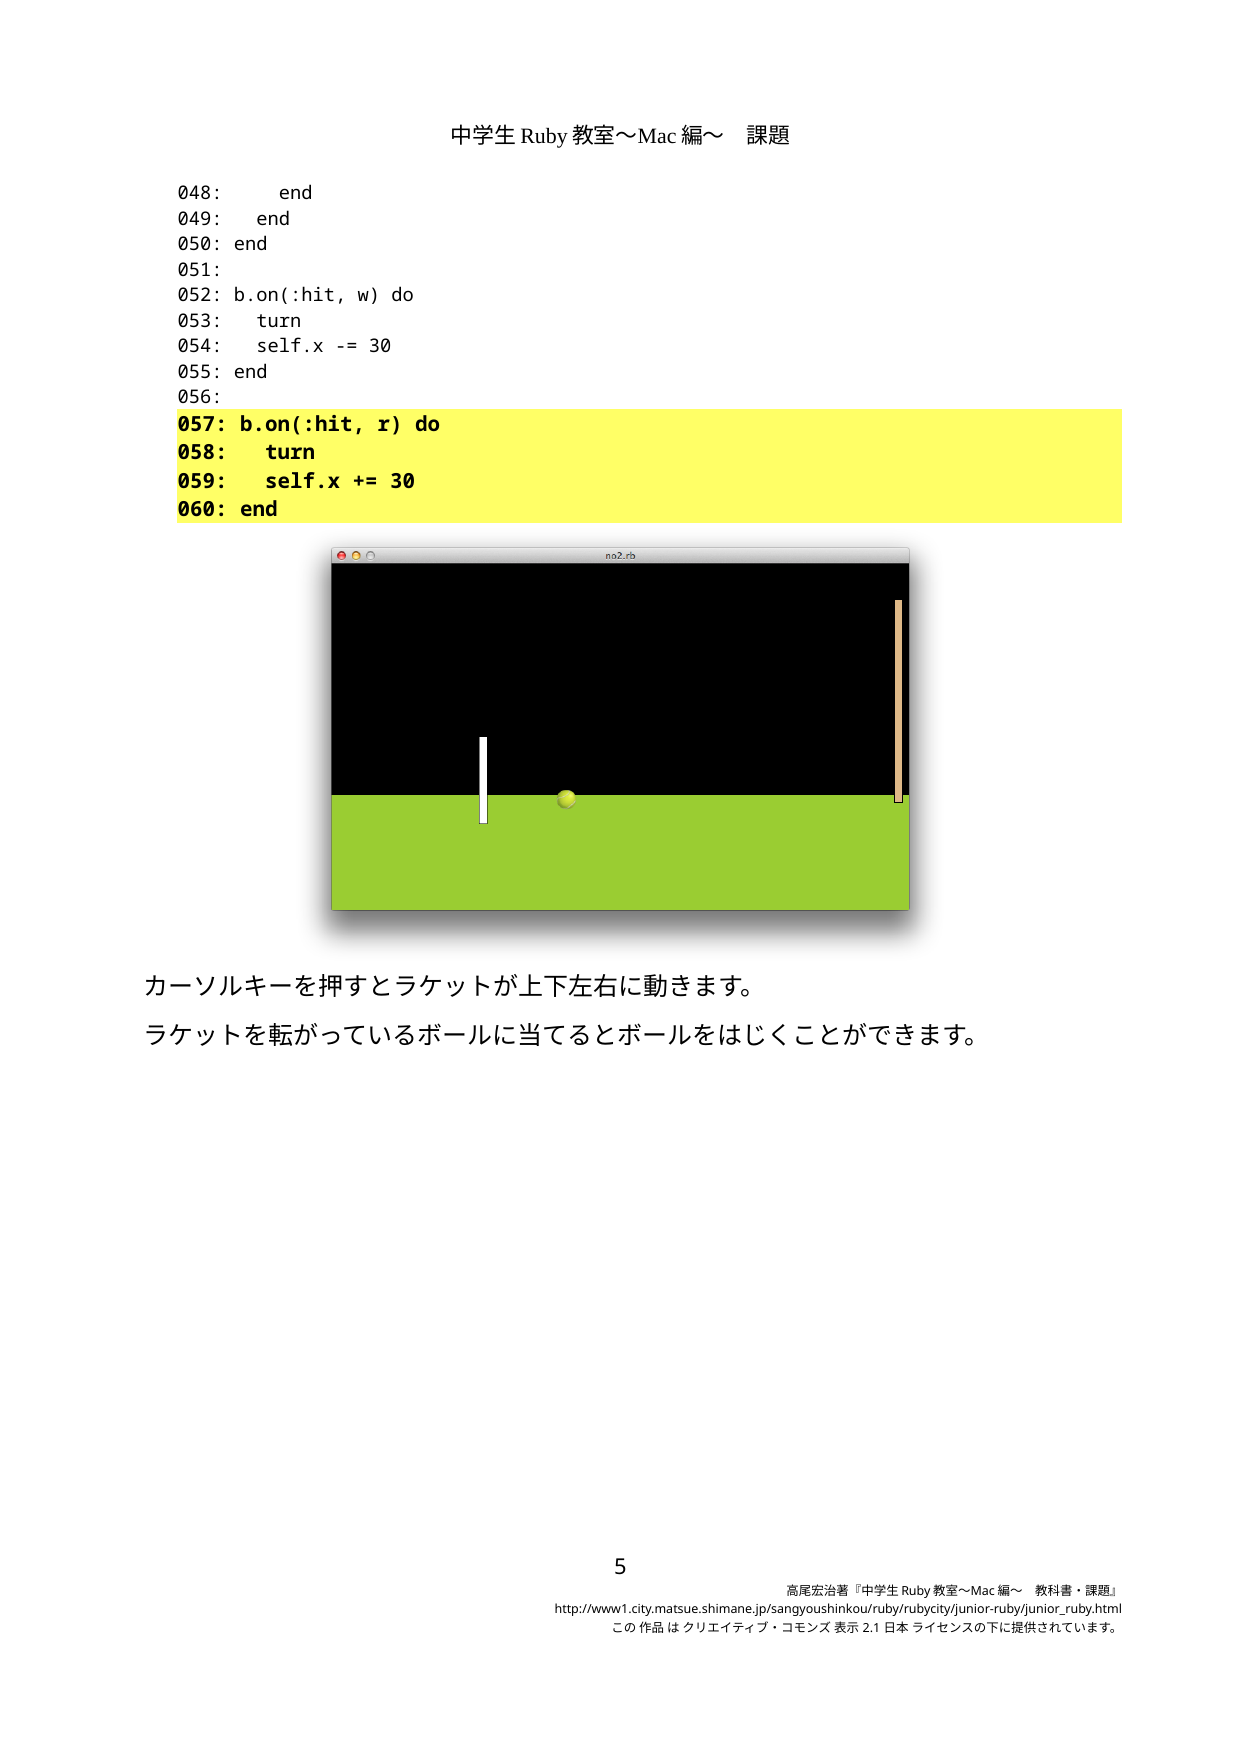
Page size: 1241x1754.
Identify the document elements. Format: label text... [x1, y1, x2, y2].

text 053: turn [177, 307, 1122, 332]
text 057: b.on(:hit, r) do [177, 409, 1122, 437]
text 055: end [177, 358, 1122, 383]
text 050: end [177, 230, 1122, 256]
text 056: [177, 383, 1122, 409]
picture [291, 522, 950, 967]
text 051: [177, 256, 1122, 281]
text 060: end [177, 494, 1122, 523]
text 059: self.x += 30 [177, 466, 1122, 494]
text カーソルキーを押すとラケットが上下左右に動きます。 [118, 523, 1122, 1003]
text 058: turn [177, 437, 1122, 466]
text 054: self.x -= 30 [177, 332, 1122, 358]
text 049: end [177, 205, 1122, 230]
text ラケットを転がっているボールに当てるとボールをはじくことができます。 [118, 1015, 1122, 1051]
text 048: end [177, 179, 1122, 205]
text 052: b.on(:hit, w) do [177, 281, 1122, 307]
